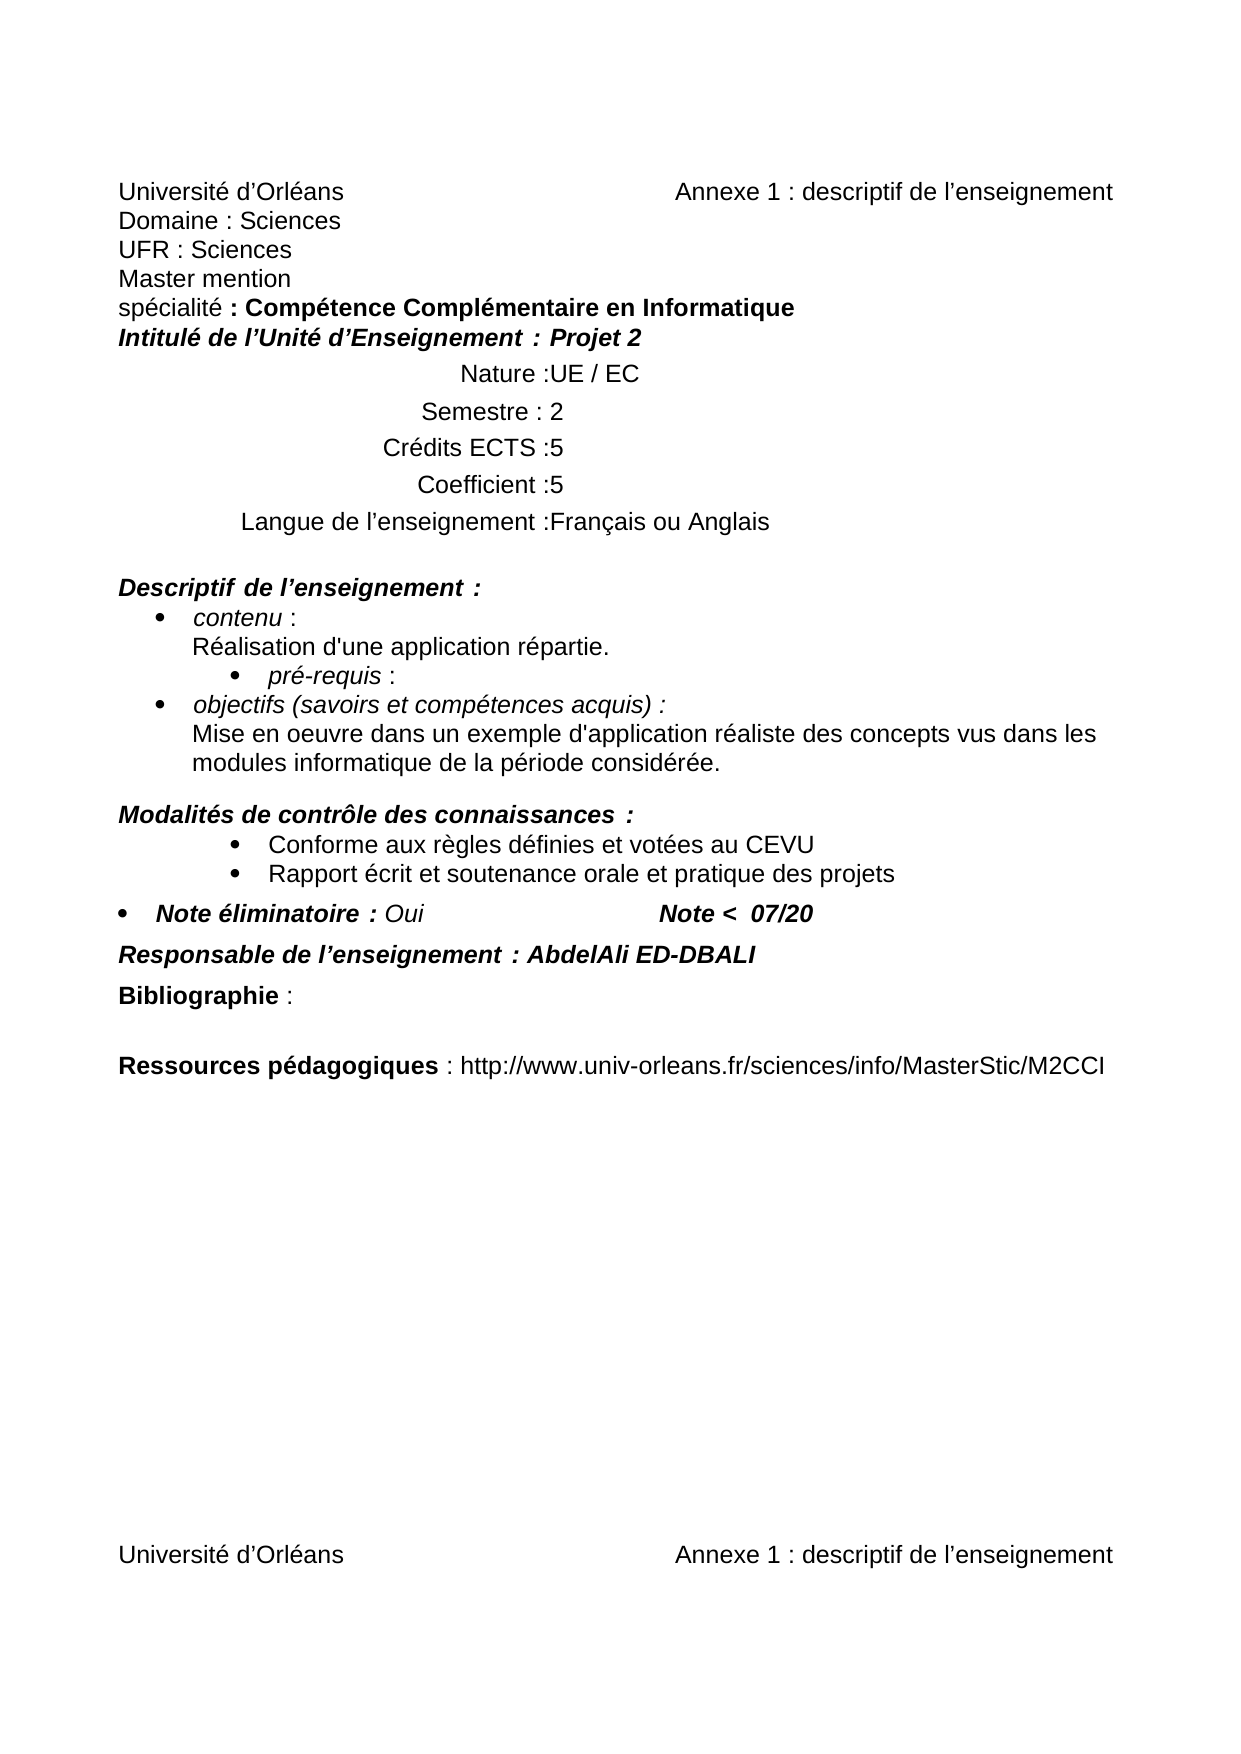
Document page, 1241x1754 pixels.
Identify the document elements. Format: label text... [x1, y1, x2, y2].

table_cell 2 [550, 396, 1122, 433]
table_cell Intitulé de l’Unité d’Enseignement : [118, 323, 549, 359]
table_cell [118, 544, 1122, 573]
table_cell pré-requis : [118, 661, 1122, 689]
table_cell UE / EC [550, 359, 1122, 396]
table_cell Modalités de contrôle des connaissances : Conforme aux règles définies et votées au CEVU Rapport écrit et soutenance orale et pratique des projets [118, 777, 1122, 888]
table_cell Note < 07/20 [659, 888, 896, 928]
table_cell Ressources pédagogiques : http://www.univ-orleans.fr/sciences/info/MasterStic/M2CCI [118, 1039, 1122, 1080]
table_cell Langue de l’enseignement : [118, 507, 549, 544]
table_cell Note éliminatoire : Oui [118, 888, 659, 928]
table_cell 5 [550, 433, 1122, 470]
table_cell Semestre : [118, 396, 549, 433]
table_cell Responsable de l’enseignement : AbdelAli ED-DBALI [118, 929, 1122, 969]
table_cell objectifs (savoirs et compétences acquis) : Mise en oeuvre dans un exemple d'application réaliste des concepts vus dans les modules informatique de la période considérée. [118, 690, 1122, 777]
table_cell Bibliographie : [118, 969, 1122, 1039]
table_cell 5 [550, 470, 1122, 507]
table_cell Nature : [118, 359, 549, 396]
table_cell Master mention [118, 264, 1122, 293]
table_cell Projet 2 [550, 323, 1122, 359]
table_cell Français ou Anglais [550, 507, 1122, 544]
table_cell Crédits ECTS : [118, 433, 549, 470]
table_cell contenu : Réalisation d'une application répartie. [118, 603, 1122, 661]
table_header Domaine : Sciences [118, 206, 1122, 235]
table_cell UFR : Sciences [118, 235, 1122, 264]
table_cell [896, 888, 1122, 928]
table_cell Coefficient : [118, 470, 549, 507]
table_cell Descriptif de l’enseignement : [118, 573, 1122, 602]
table_cell spécialité : Compétence Complémentaire en Informatique [118, 293, 1122, 322]
